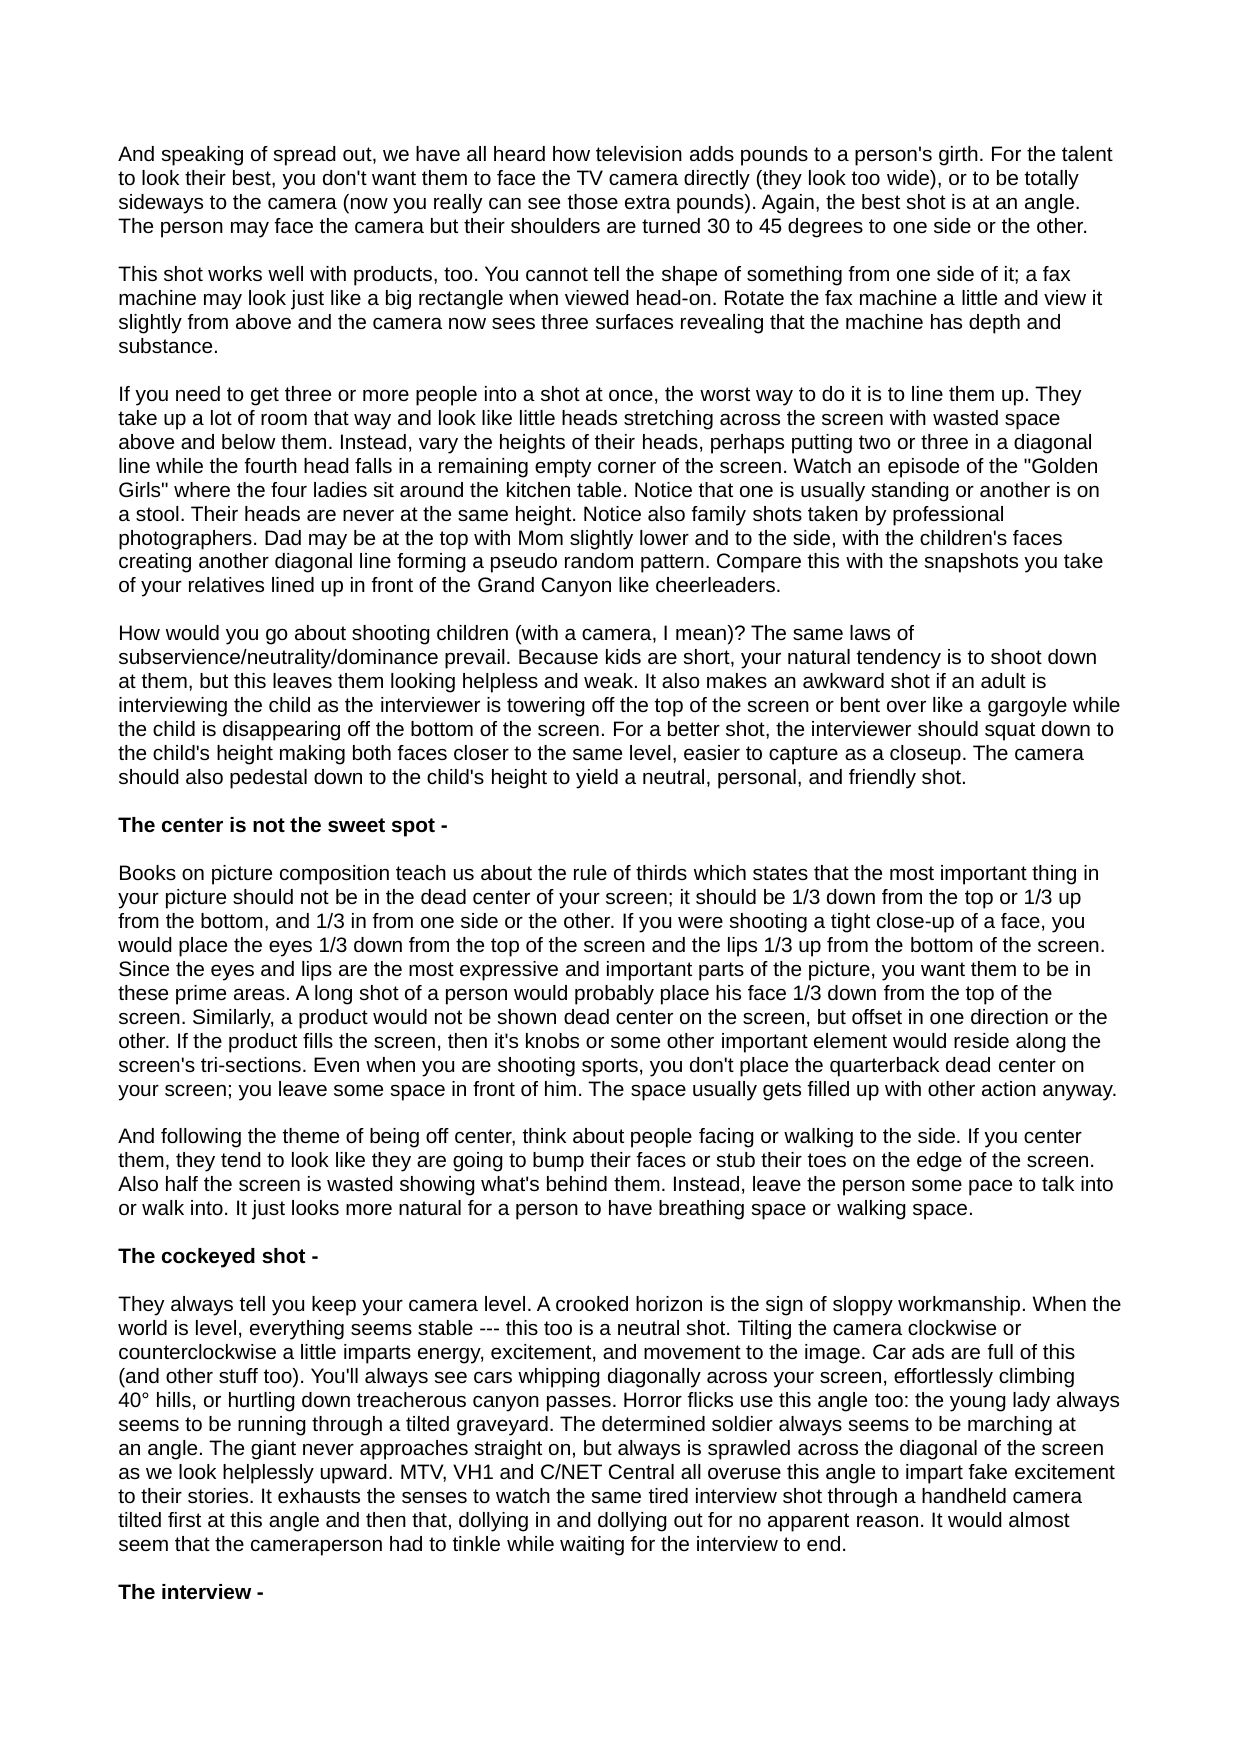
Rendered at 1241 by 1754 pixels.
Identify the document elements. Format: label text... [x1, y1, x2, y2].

text How would you go about shooting children (with a camera, I mean)? The same laws of subservience/neutrality/dominance prevail. Because kids are short, your natural tendency is to shoot down at them, but this leaves them looking helpless and weak. It also makes an awkward shot if an adult is interviewing the child as the interviewer is towering off the top of the screen or bent over like a gargoyle while the child is disappearing off the bottom of the screen. For a better shot, the interviewer should squat down to the child's height making both faces closer to the same level, easier to capture as a closeup. The camera should also pedestal down to the child's height to yield a neutral, personal, and friendly shot. The center is not the sweet spot - Books on picture composition teach us about the rule of thirds which states that the most important thing in your picture should not be in the dead center of your screen; it should be 1/3 down from the top or 1/3 up from the bottom, and 1/3 in from one side or the other. If you were shooting a tight close-up of a face, you would place the eyes 1/3 down from the top of the screen and the lips 1/3 up from the bottom of the screen. Since the eyes and lips are the most expressive and important parts of the picture, you want them to be in these prime areas. A long shot of a person would probably place his face 1/3 down from the top of the screen. Similarly, a product would not be shown dead center on the screen, but offset in one direction or the other. If the product fills the screen, then it's knobs or some other important element would reside along the screen's tri-sections. Even when you are shooting sports, you don't place the quarterback dead center on your screen; you leave some space in front of him. The space usually gets filled up with other action anyway. [118, 597, 1122, 1100]
text If you need to get three or more people into a shot at once, the worst way to do it is to line them up. They take up a lot of room that way and look like little heads stretching across the screen with wasted space above and below them. Instead, vary the heights of their heads, perhaps putting two or three in a diagonal line while the fourth head falls in a remaining empty corner of the screen. Watch an episode of the "Golden Girls" where the four ladies sit around the kitchen table. Notice that one is usually standing or another is on a stool. Their heads are never at the same height. Notice also family shots taken by professional photographers. Dad may be at the top with Mom slightly lower and to the side, with the children's faces creating another diagonal line forming a pseudo random pattern. Compare this with the snapshots you take of your relatives lined up in front of the Grand Canyon like cheerleaders. [118, 358, 1122, 597]
text This shot works well with products, too. You cannot tell the shape of something from one side of it; a fax machine may look just like a big rectangle when viewed head-on. Rotate the fax machine a little and view it slightly from above and the camera now sees three surfaces revealing that the machine has depth and substance. [118, 238, 1122, 358]
text And speaking of spread out, we have all heard how television adds pounds to a person's girth. For the talent to look their best, you don't want them to face the TV camera directly (they look too wide), or to be totally sideways to the camera (now you really can see those extra pounds). Again, the best shot is at an angle. The person may face the camera but their shoulders are turned 30 to 45 degrees to one side or the other. [118, 118, 1122, 238]
text And following the theme of being off center, think about people facing or walking to the side. If you center them, they tend to look like they are going to bump their faces or stub their toes on the edge of the screen. Also half the screen is wasted showing what's behind them. Instead, leave the person some pace to talk into or walk into. It just looks more natural for a person to have breathing space or walking space. The cockeyed shot - They always tell you keep your camera level. A crooked horizon is the sign of sloppy workmanship. When the world is level, everything seems stable --- this too is a neutral shot. Tilting the camera clockwise or counterclockwise a little imparts energy, excitement, and movement to the image. Car ads are full of this (and other stuff too). You'll always see cars whipping diagonally across your screen, effortlessly climbing 40° hills, or hurtling down treacherous canyon passes. Horror flicks use this angle too: the young lady always seems to be running through a tilted graveyard. The determined soldier always seems to be marching at an angle. The giant never approaches straight on, but always is sprawled across the diagonal of the screen as we look helplessly upward. MTV, VH1 and C/NET Central all overuse this angle to impart fake excitement to their stories. It exhausts the senses to watch the same tired interview shot through a handheld camera tilted first at this angle and then that, dollying in and dollying out for no apparent reason. It would almost seem that the cameraperson had to tinkle while waiting for the interview to end. The interview [118, 1100, 1122, 1627]
